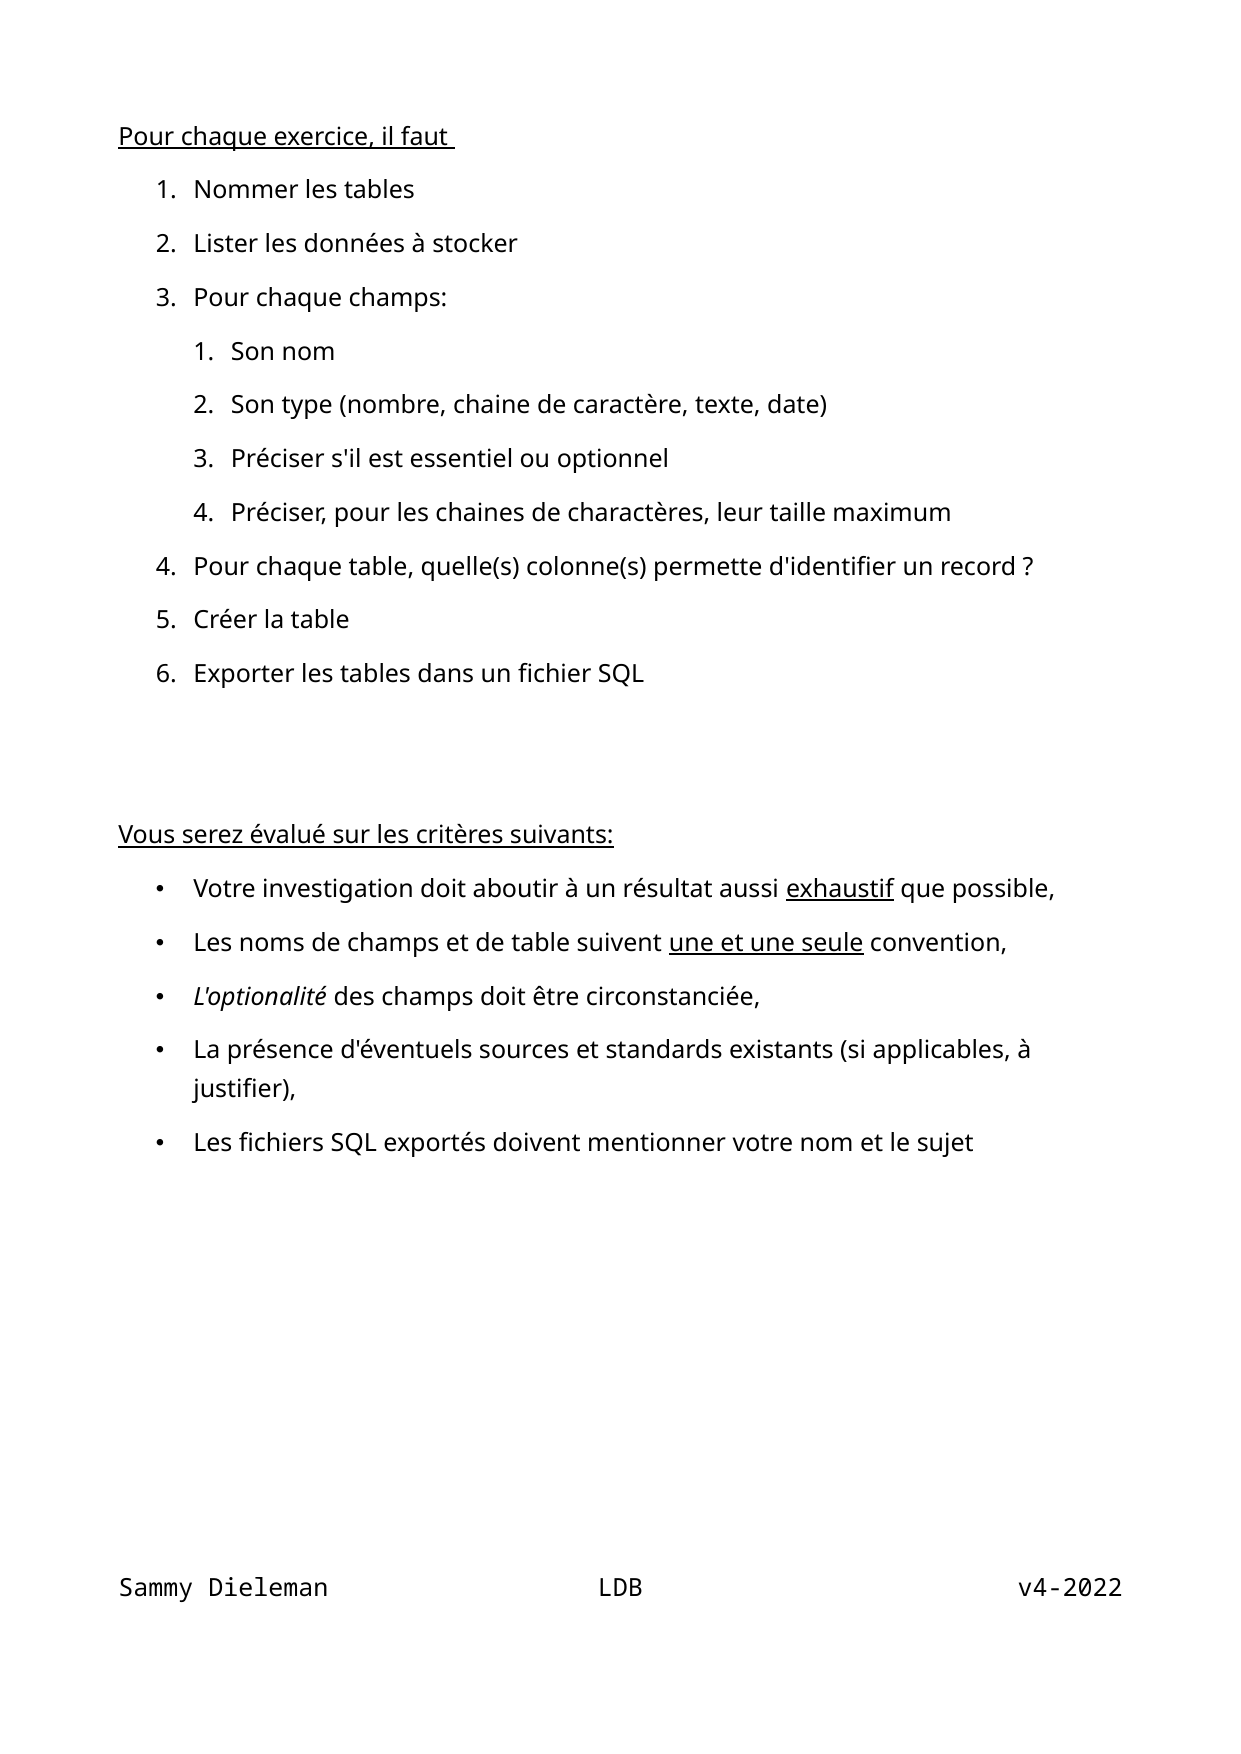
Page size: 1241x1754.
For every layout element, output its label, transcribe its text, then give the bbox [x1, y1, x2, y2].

list Votre investigation doit aboutir à un résultat aussi exhaustif que possible, [156, 871, 1122, 905]
text Pour chaque exercice, il faut [118, 118, 1122, 152]
list La présence d'éventuels sources et standards existants (si applicables, à justifier), [156, 1032, 1122, 1105]
list Les fichiers SQL exportés doivent mentionner votre nom et le sujet [156, 1125, 1122, 1159]
list Pour chaque table, quelle(s) colonne(s) permette d'identifier un record ? [156, 548, 1122, 582]
list Lister les données à stocker [156, 226, 1122, 260]
list Pour chaque champs: [156, 279, 1122, 313]
list Son nom [193, 333, 1122, 367]
list Préciser s'il est essentiel ou optionnel [193, 441, 1122, 475]
list Créer la table [156, 602, 1122, 636]
list Les noms de champs et de table suivent une et une seule convention, [156, 924, 1122, 958]
list Nommer les tables [156, 172, 1122, 206]
list Préciser, pour les chaines de charactères, leur taille maximum [193, 494, 1122, 528]
text Vous serez évalué sur les critères suivants: [118, 817, 1122, 851]
list L'optionalité des champs doit être circonstanciée, [156, 978, 1122, 1012]
list Son type (nombre, chaine de caractère, texte, date) [193, 387, 1122, 421]
list Exporter les tables dans un fichier SQL [156, 656, 1122, 690]
